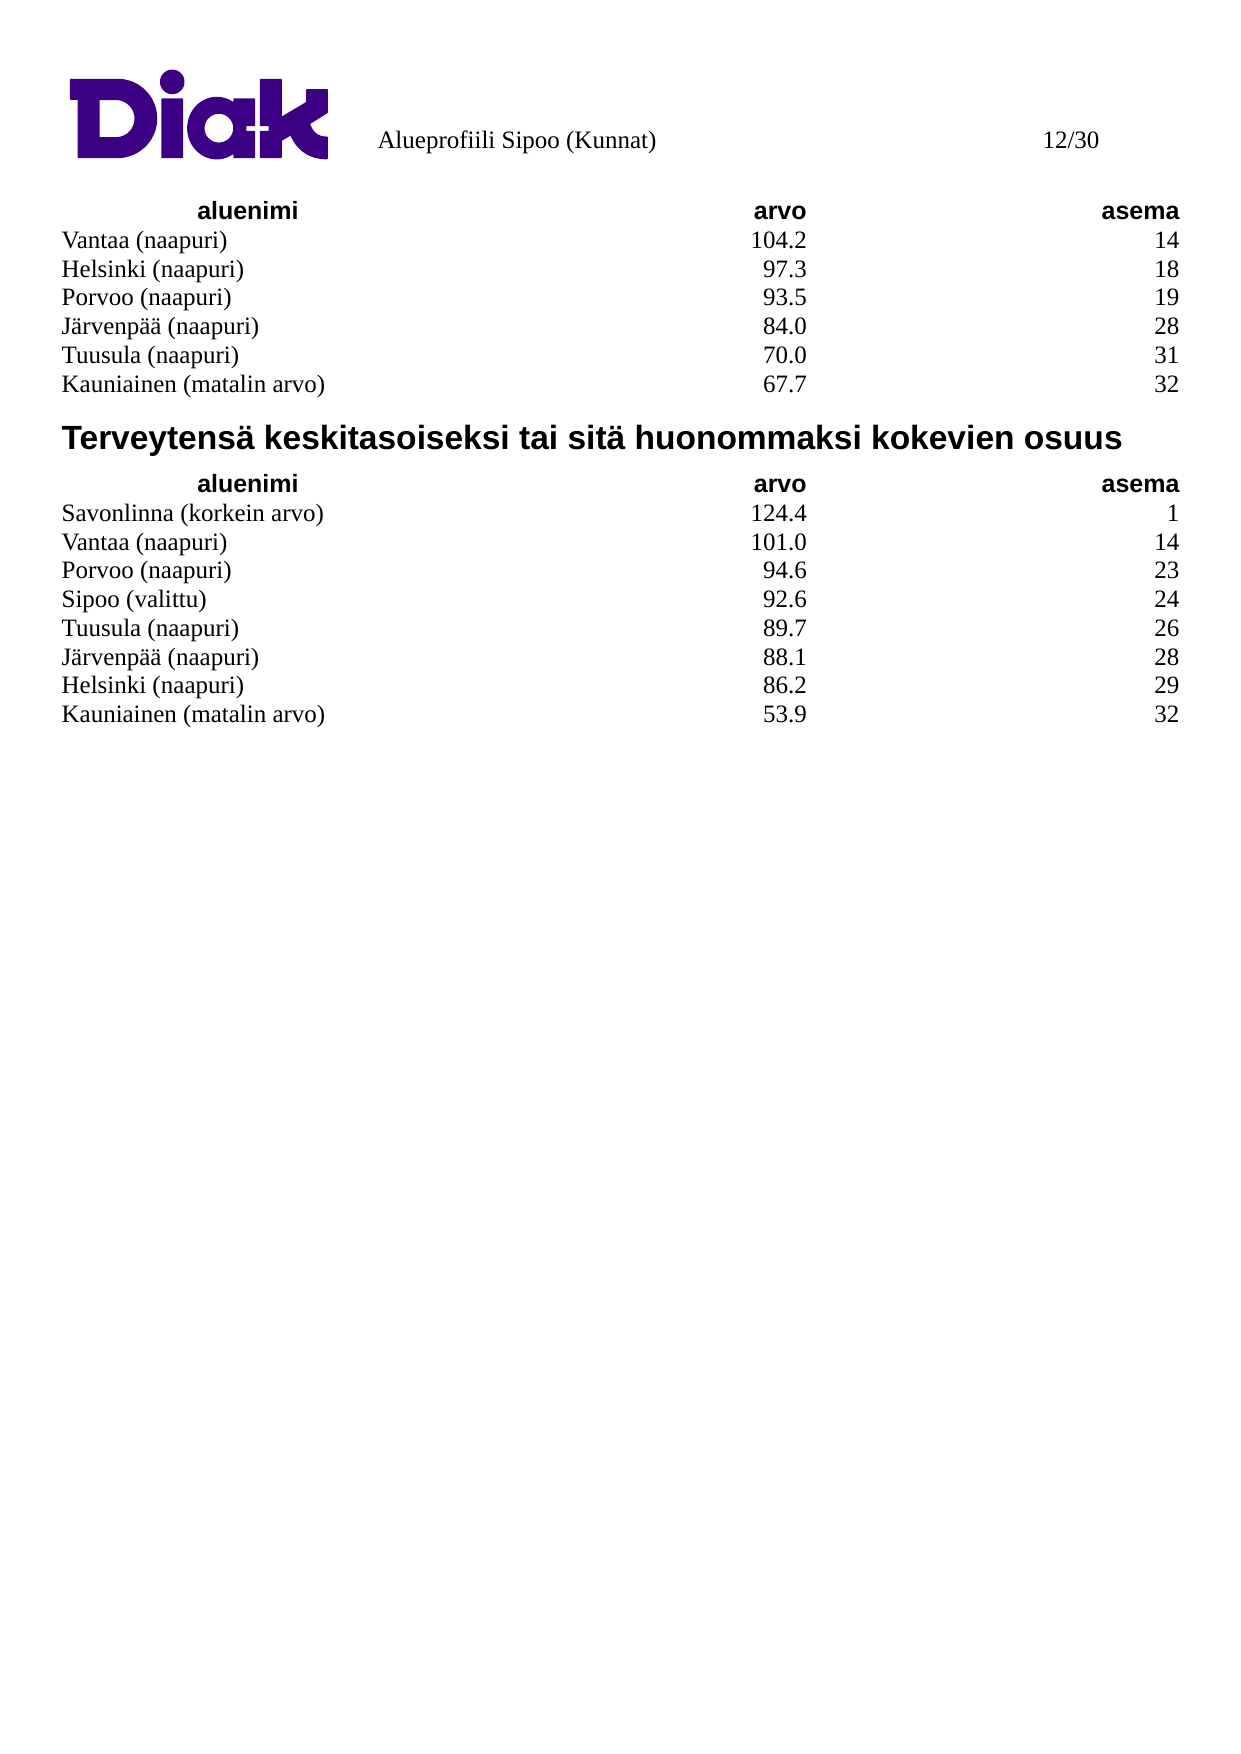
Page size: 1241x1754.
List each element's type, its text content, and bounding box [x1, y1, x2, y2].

table_header arvo [434, 196, 806, 225]
table_cell Tuusula (naapuri) [61, 340, 434, 369]
table_cell 31 [806, 340, 1179, 369]
table_cell 101.0 [434, 527, 806, 556]
table_cell 24 [806, 584, 1179, 613]
table_cell 19 [806, 283, 1179, 311]
table_cell Helsinki (naapuri) [61, 671, 434, 699]
table_cell Kauniainen (matalin arvo) [61, 369, 434, 397]
table_header aluenimi [61, 196, 434, 225]
table_cell 88.1 [434, 642, 806, 671]
table_cell 32 [806, 369, 1179, 397]
table_cell Porvoo (naapuri) [61, 556, 434, 584]
table_cell 53.9 [434, 699, 806, 728]
table_cell 28 [806, 311, 1179, 340]
table_cell 94.6 [434, 556, 806, 584]
table_cell 14 [806, 527, 1179, 556]
table_cell 29 [806, 671, 1179, 699]
table_cell Järvenpää (naapuri) [61, 642, 434, 671]
table_cell 26 [806, 613, 1179, 642]
table_header asema [806, 196, 1179, 225]
table_cell Järvenpää (naapuri) [61, 311, 434, 340]
table_cell 97.3 [434, 254, 806, 282]
table_header asema [806, 469, 1179, 498]
table_cell Kauniainen (matalin arvo) [61, 699, 434, 728]
subtitle Terveytensä keskitasoiseksi tai sitä huonommaksi kokevien osuus [61, 418, 1179, 457]
table_cell 70.0 [434, 340, 806, 369]
table_cell Helsinki (naapuri) [61, 254, 434, 282]
table_header aluenimi [61, 469, 434, 498]
table_cell 124.4 [434, 498, 806, 527]
table_cell 89.7 [434, 613, 806, 642]
table_cell Vantaa (naapuri) [61, 527, 434, 556]
table_cell Vantaa (naapuri) [61, 225, 434, 254]
table_cell 92.6 [434, 584, 806, 613]
table_cell Porvoo (naapuri) [61, 283, 434, 311]
table_cell 84.0 [434, 311, 806, 340]
table_cell 14 [806, 225, 1179, 254]
table_cell 18 [806, 254, 1179, 282]
table_cell 23 [806, 556, 1179, 584]
table_cell Savonlinna (korkein arvo) [61, 498, 434, 527]
table_cell Tuusula (naapuri) [61, 613, 434, 642]
table_cell 28 [806, 642, 1179, 671]
table_cell 86.2 [434, 671, 806, 699]
table_cell 67.7 [434, 369, 806, 397]
table_cell Sipoo (valittu) [61, 584, 434, 613]
table_cell 32 [806, 699, 1179, 728]
table_cell 104.2 [434, 225, 806, 254]
table_cell 1 [806, 498, 1179, 527]
table_cell 93.5 [434, 283, 806, 311]
table_header arvo [434, 469, 806, 498]
